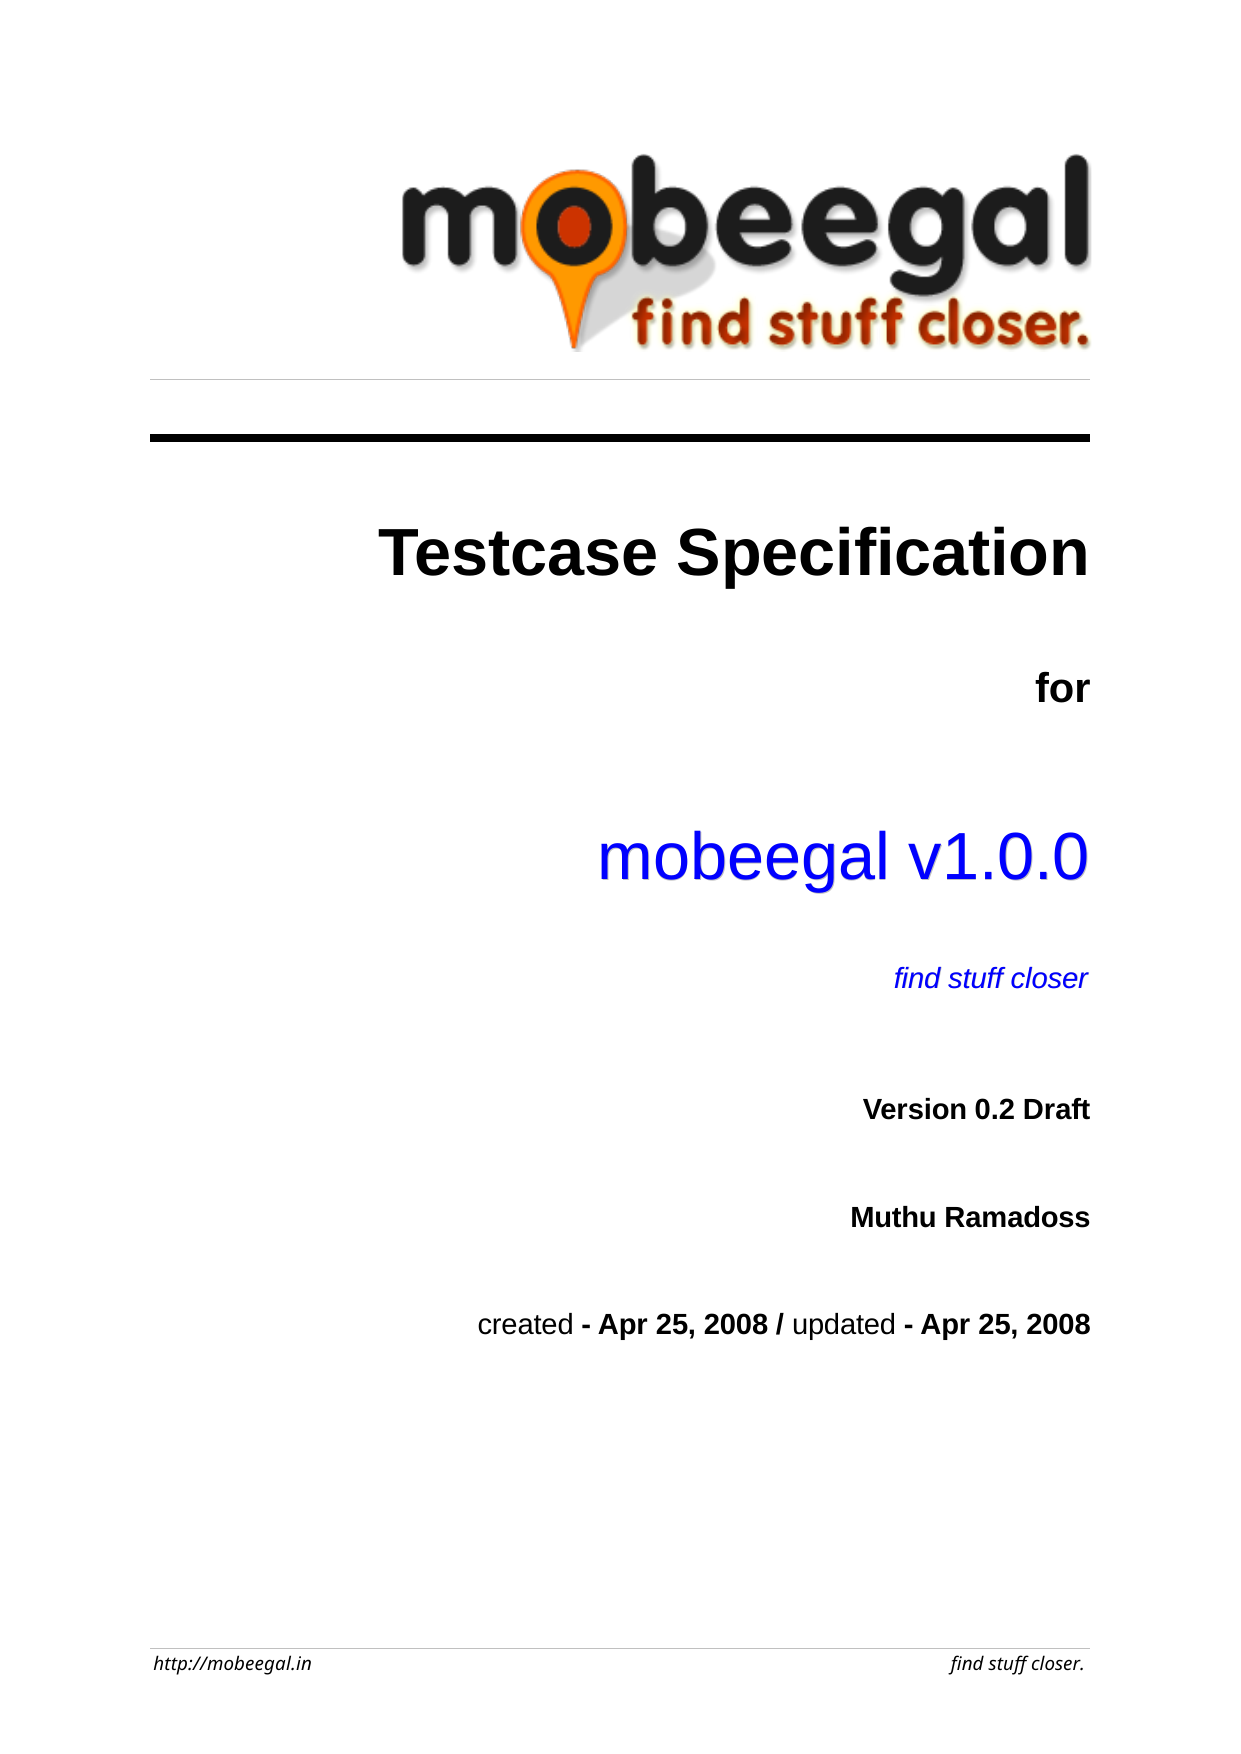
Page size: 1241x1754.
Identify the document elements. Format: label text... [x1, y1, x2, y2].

title for [150, 664, 1090, 711]
text Version 0.2 Draft [150, 1093, 1090, 1126]
text Muthu Ramadoss [150, 1201, 1090, 1233]
title mobeegal v1.0.0 [150, 819, 1090, 893]
subtitle find stuff closer [150, 968, 1090, 993]
title Testcase Specification [150, 516, 1090, 589]
picture [399, 150, 1092, 352]
text created - Apr 25, 2008 / updated - Apr 25, 2008 [150, 1308, 1090, 1341]
